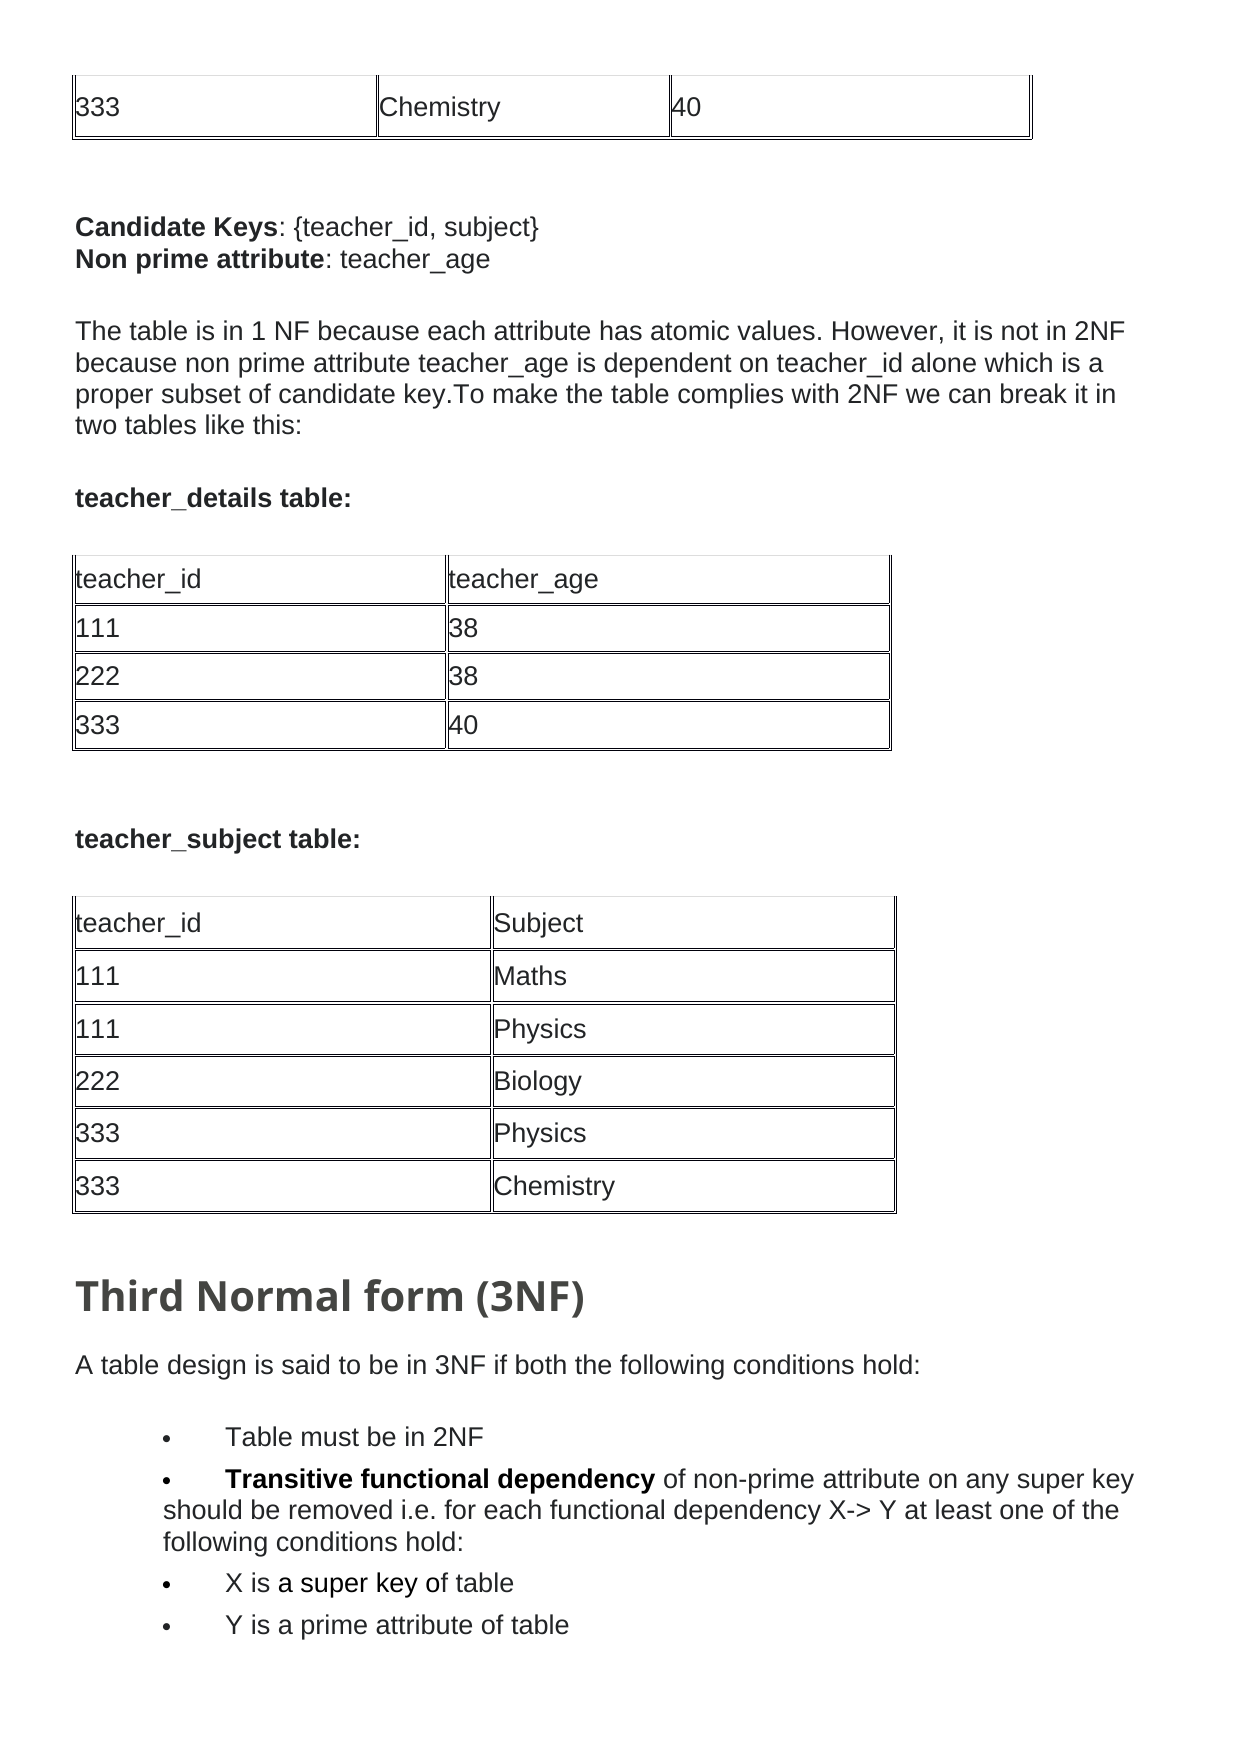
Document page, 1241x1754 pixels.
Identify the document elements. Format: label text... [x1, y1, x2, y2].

table_cell 222 [76, 1057, 490, 1106]
table_cell Maths [494, 951, 894, 1001]
list Table must be in 2NF [163, 1421, 1165, 1453]
text teacher_subject table: [75, 823, 1165, 854]
table_cell 111 [76, 1005, 490, 1053]
table_header teacher_id [76, 556, 445, 603]
table_header teacher_id [76, 897, 490, 948]
table_cell 40 [449, 702, 889, 748]
list Transitive functional dependency of non-prime attribute on any super key should be removed i.e. for each functional dependency X-> Y at least one of the following conditions hold: [163, 1463, 1165, 1557]
list Y is a prime attribute of table [163, 1609, 1165, 1640]
table_cell Physics [494, 1005, 894, 1053]
table_cell 111 [76, 606, 445, 651]
table_cell 333 [76, 1109, 490, 1158]
text teacher_details table: [75, 482, 1165, 513]
subtitle Third Normal form (3NF) [75, 1266, 1165, 1323]
table_cell 333 [76, 1161, 490, 1211]
table_cell 40 [672, 76, 1029, 136]
text The table is in 1 NF because each attribute has atomic values. However, it is not in 2NF because non prime attribute teacher_age is dependent on teacher_id alone which is a proper subset of candidate key.To make the table complies with 2NF we can break it in two tables like this: [75, 315, 1165, 440]
table_cell 333 [76, 76, 376, 136]
table_header Subject [494, 897, 894, 948]
table_cell Biology [494, 1057, 894, 1106]
table_cell Chemistry [494, 1161, 894, 1211]
table_cell 111 [76, 951, 490, 1001]
table_cell Chemistry [379, 76, 669, 136]
text Candidate Keys: {teacher_id, subject} Non prime attribute: teacher_age [75, 211, 1165, 274]
text A table design is said to be in 3NF if both the following conditions hold: [75, 1349, 1165, 1380]
table_cell 38 [449, 606, 889, 651]
table_cell 333 [76, 702, 445, 748]
table_header teacher_age [449, 556, 889, 603]
table_cell Physics [494, 1109, 894, 1158]
table_cell 38 [449, 654, 889, 699]
table_cell 222 [76, 654, 445, 699]
list X is a super key of table [163, 1567, 1165, 1598]
